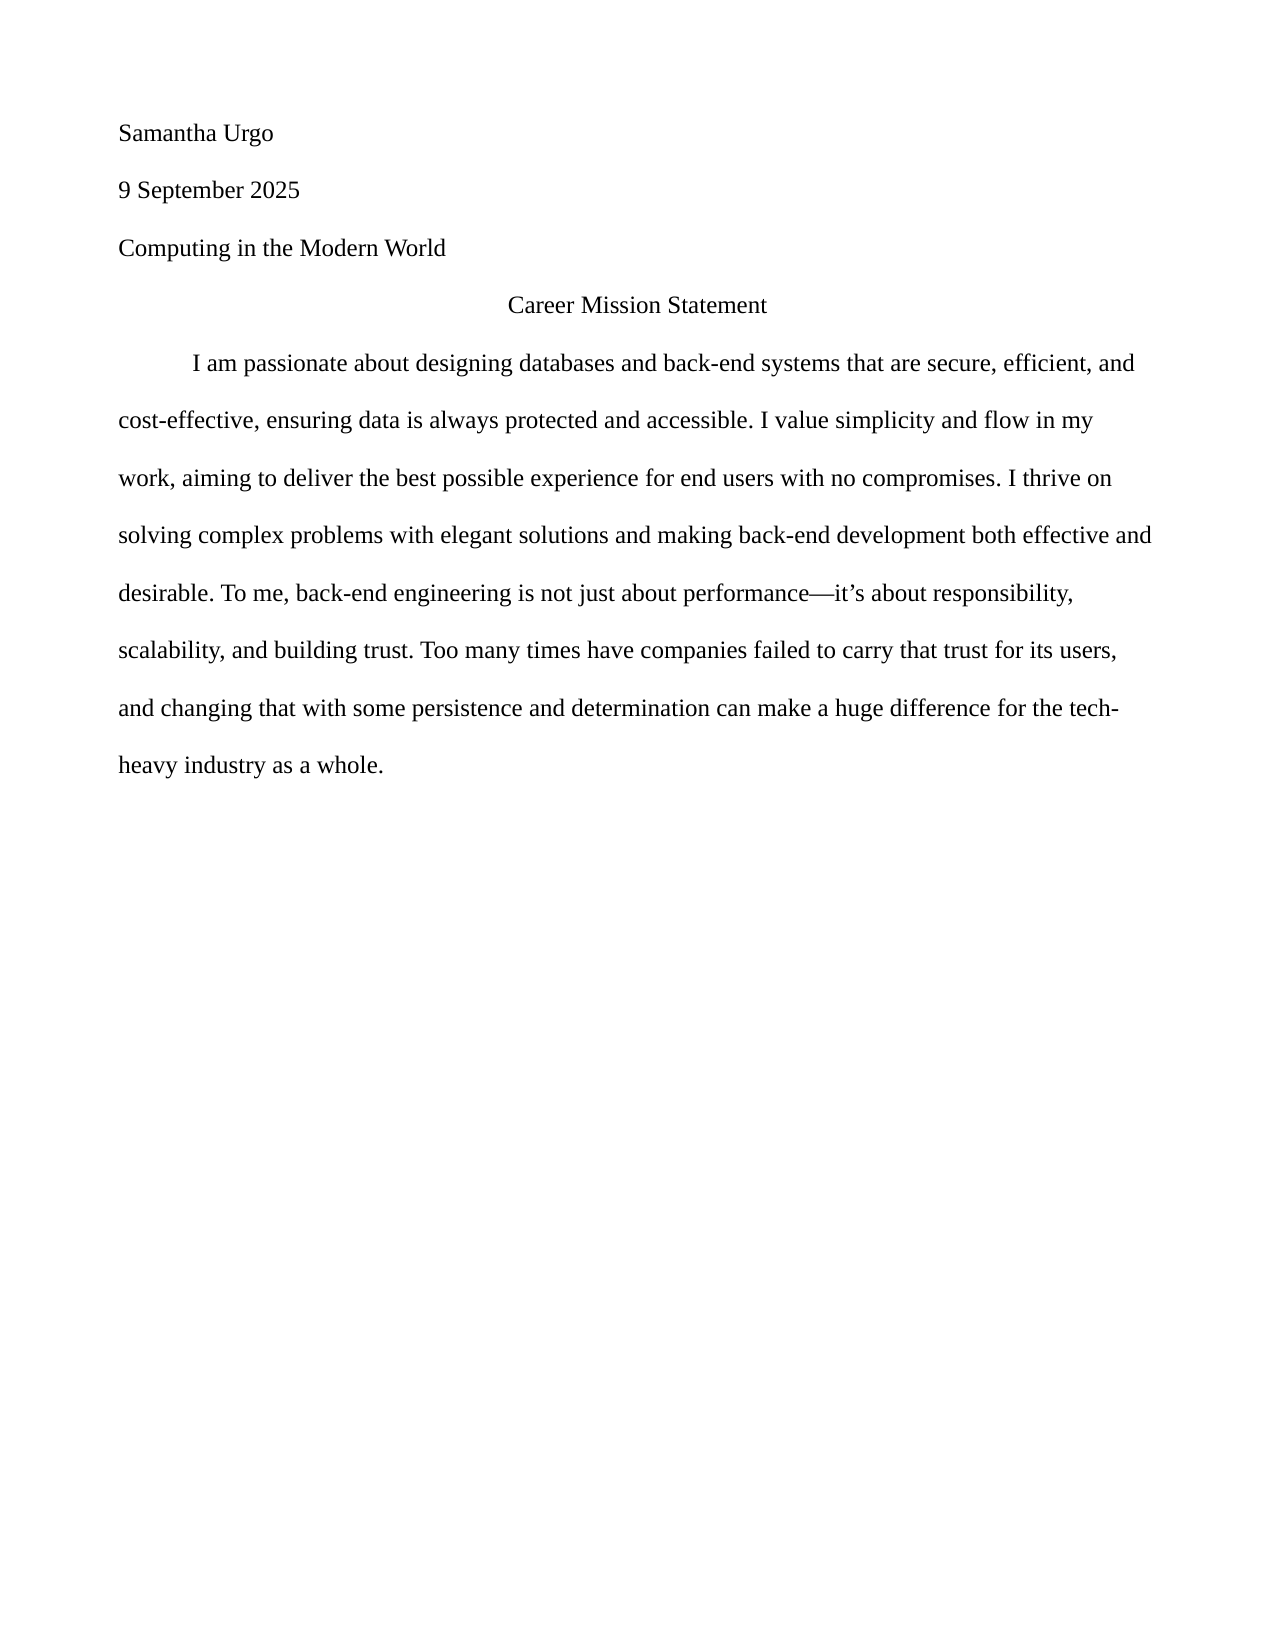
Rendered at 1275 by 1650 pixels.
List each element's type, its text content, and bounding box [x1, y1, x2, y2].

text I am passionate about designing databases and back-end systems that are secure, efficient, and cost-effective, ensuring data is always protected and accessible. I value simplicity and flow in my work, aiming to deliver the best possible experience for end users with no compromises. I thrive on solving complex problems with elegant solutions and making back-end development both effective and desirable. To me, back-end engineering is not just about performance—it’s about responsibility, scalability, and building trust. Too many times have companies failed to carry that trust for its users, and changing that with some persistence and determination can make a huge difference for the tech-heavy industry as a whole. [118, 348, 1157, 779]
text 9 September 2025 [118, 176, 1157, 204]
text Samantha Urgo [118, 118, 1157, 147]
text Career Mission Statement [118, 291, 1157, 319]
text Computing in the Modern World [118, 233, 1157, 262]
